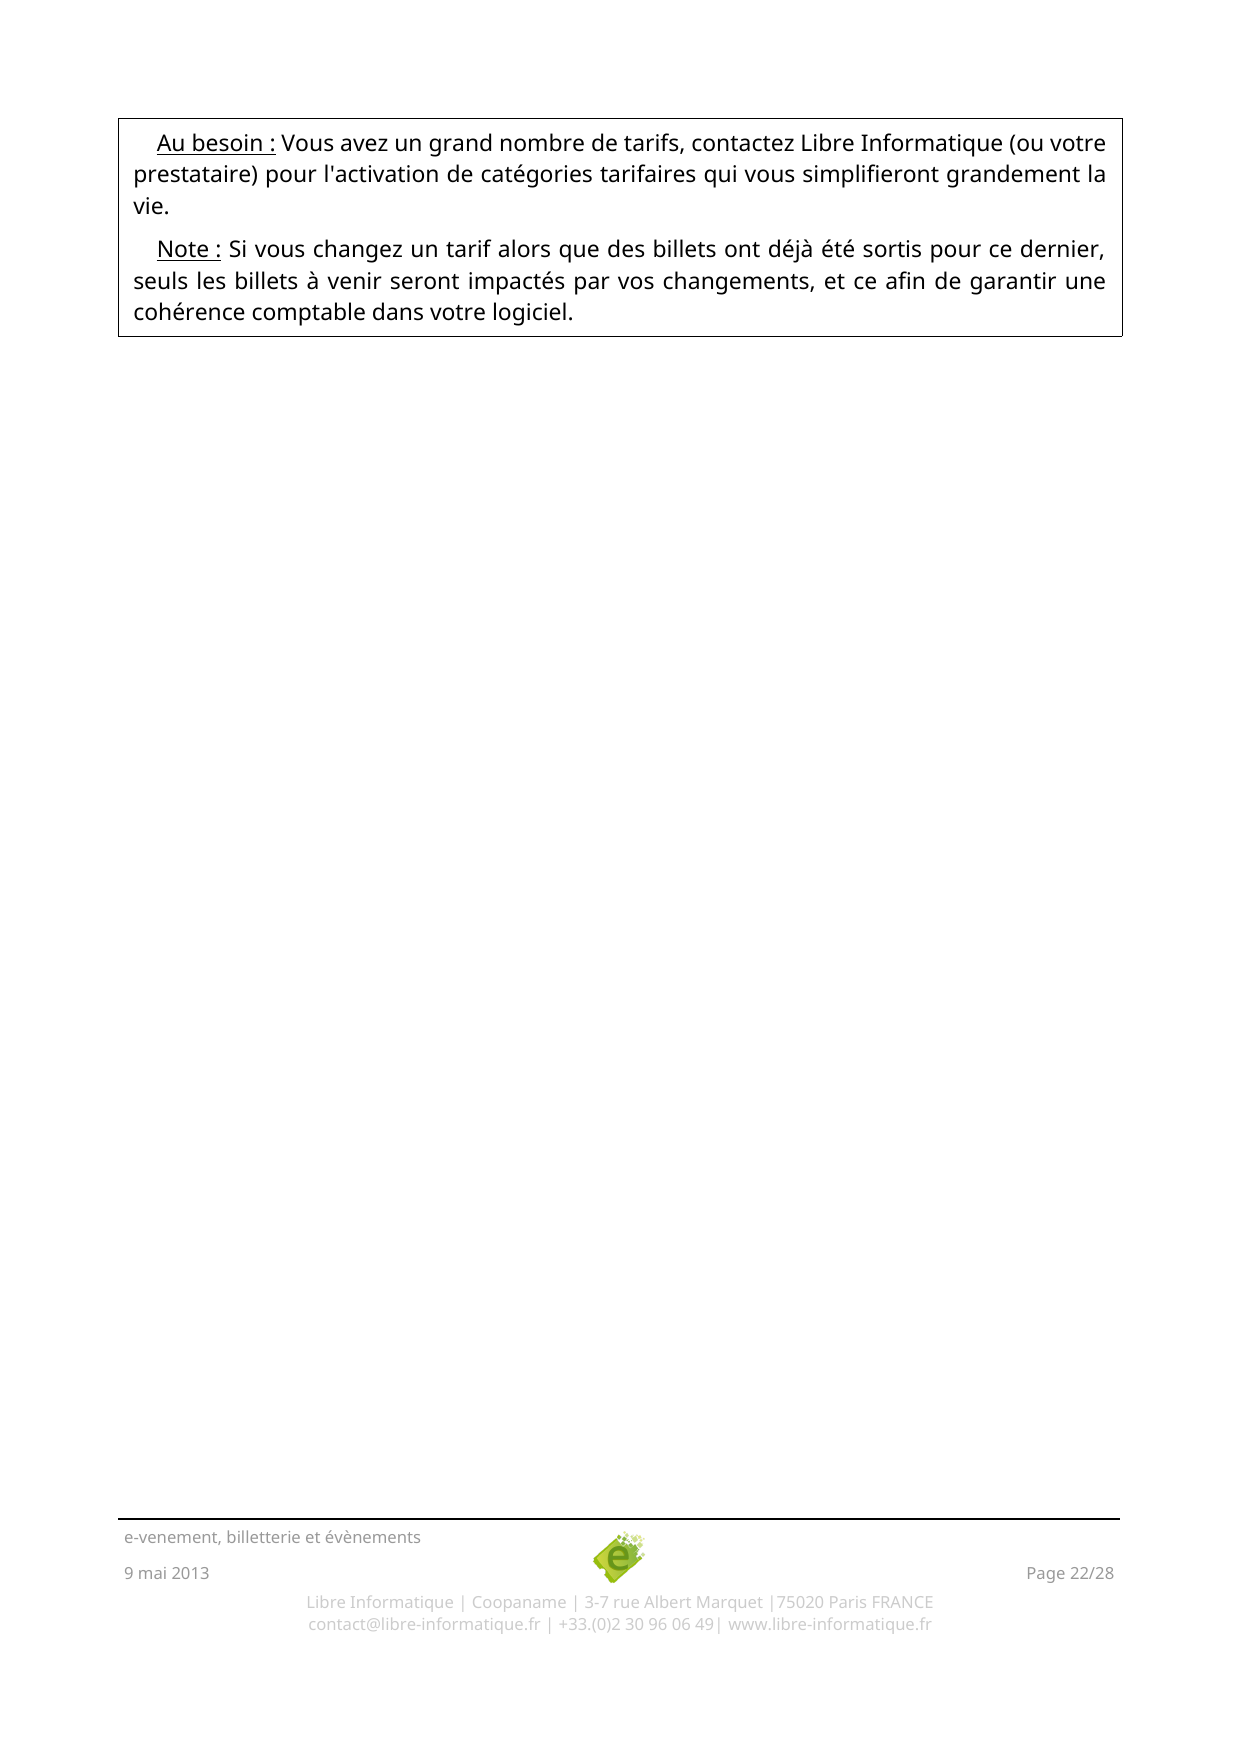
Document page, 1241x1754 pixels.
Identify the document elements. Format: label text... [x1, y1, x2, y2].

picture [590, 1531, 650, 1585]
text Note : Si vous changez un tarif alors que des billets ont déjà été sortis pour ce dernier, seuls les billets à venir seront impactés par vos changements, et ce afin de garantir une cohérence comptable dans votre logiciel. [119, 224, 1122, 336]
text Au besoin : Vous avez un grand nombre de tarifs, contactez Libre Informatique (ou votre prestataire) pour l'activation de catégories tarifaires qui vous simplifieront grandement la vie. [119, 119, 1122, 221]
